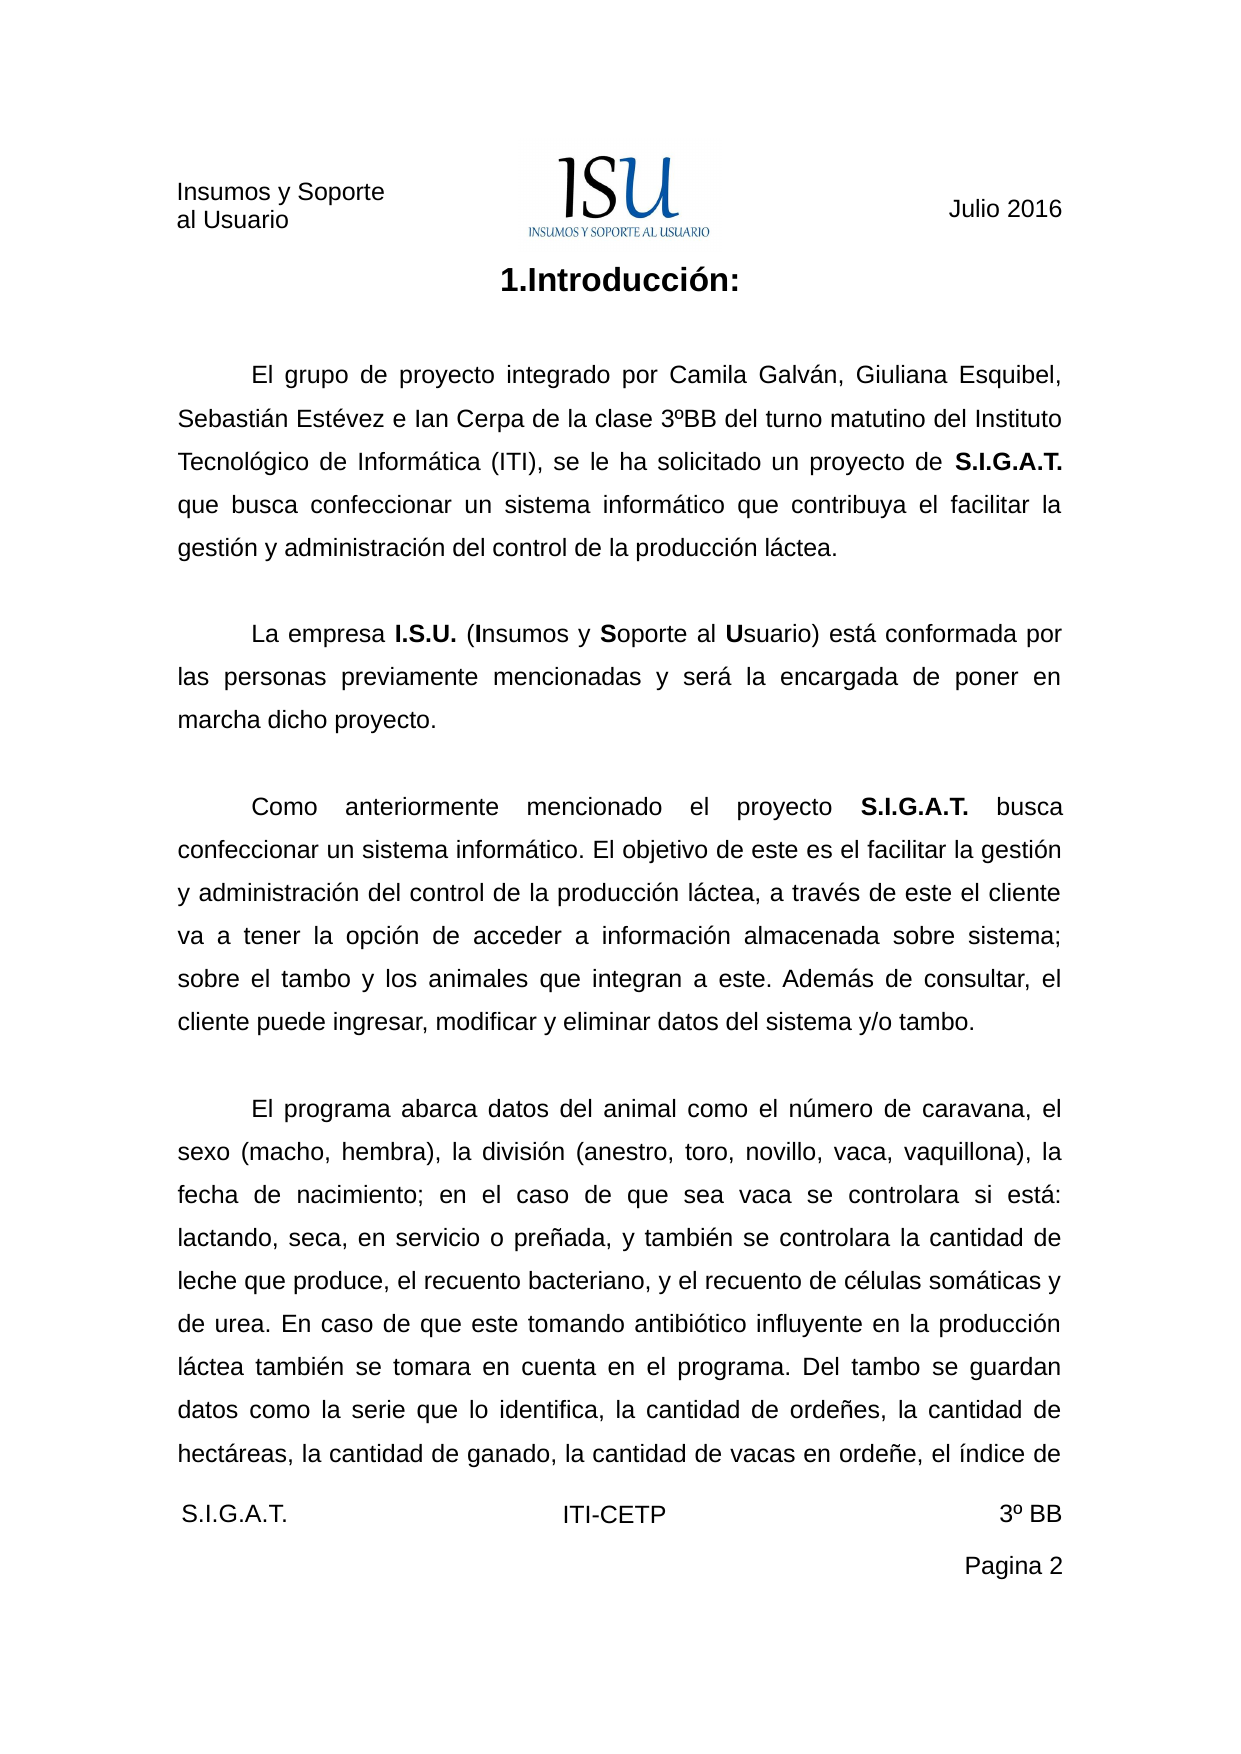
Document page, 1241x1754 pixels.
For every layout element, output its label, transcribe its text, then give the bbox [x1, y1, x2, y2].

text La empresa I.S.U. (Insumos y Soporte al Usuario) está conformada por las personas previamente mencionadas y será la encargada de poner en marcha dicho proyecto. [177, 619, 1063, 734]
text El programa abarca datos del animal como el número de caravana, el sexo (macho, hembra), la división (anestro, toro, novillo, vaca, vaquillona), la fecha de nacimiento; en el caso de que sea vaca se controlara si está: lactando, seca, en servicio o preñada, y también se controlara la cantidad de leche que produce, el recuento bacteriano, y el recuento de células somáticas y de urea. En caso de que este tomando antibiótico influyente en la producción láctea también se tomara en cuenta en el programa. Del tambo se guardan datos como la serie que lo identifica, la cantidad de ordeñes, la cantidad de hectáreas, la cantidad de ganado, la cantidad de vacas en ordeñe, el índice de [177, 1094, 1063, 1467]
text Como anteriormente mencionado el proyecto S.I.G.A.T. busca confeccionar un sistema informático. El objetivo de este es el facilitar la gestión y administración del control de la producción láctea, a través de este el cliente va a tener la opción de acceder a información almacenada sobre sistema; sobre el tambo y los animales que integran a este. Además de consultar, el cliente puede ingresar, modificar y eliminar datos del sistema y/o tambo. [177, 792, 1063, 1036]
text El grupo de proyecto integrado por Camila Galván, Giuliana Esquibel, Sebastián Estévez e Ian Cerpa de la clase 3ºBB del turno matutino del Instituto Tecnológico de Informática (ITI), se le ha solicitado un proyecto de S.I.G.A.T. que busca confeccionar un sistema informático que contribuya el facilitar la gestión y administración del control de la producción láctea. [177, 361, 1063, 562]
text 1.Introducción: [177, 260, 1063, 298]
